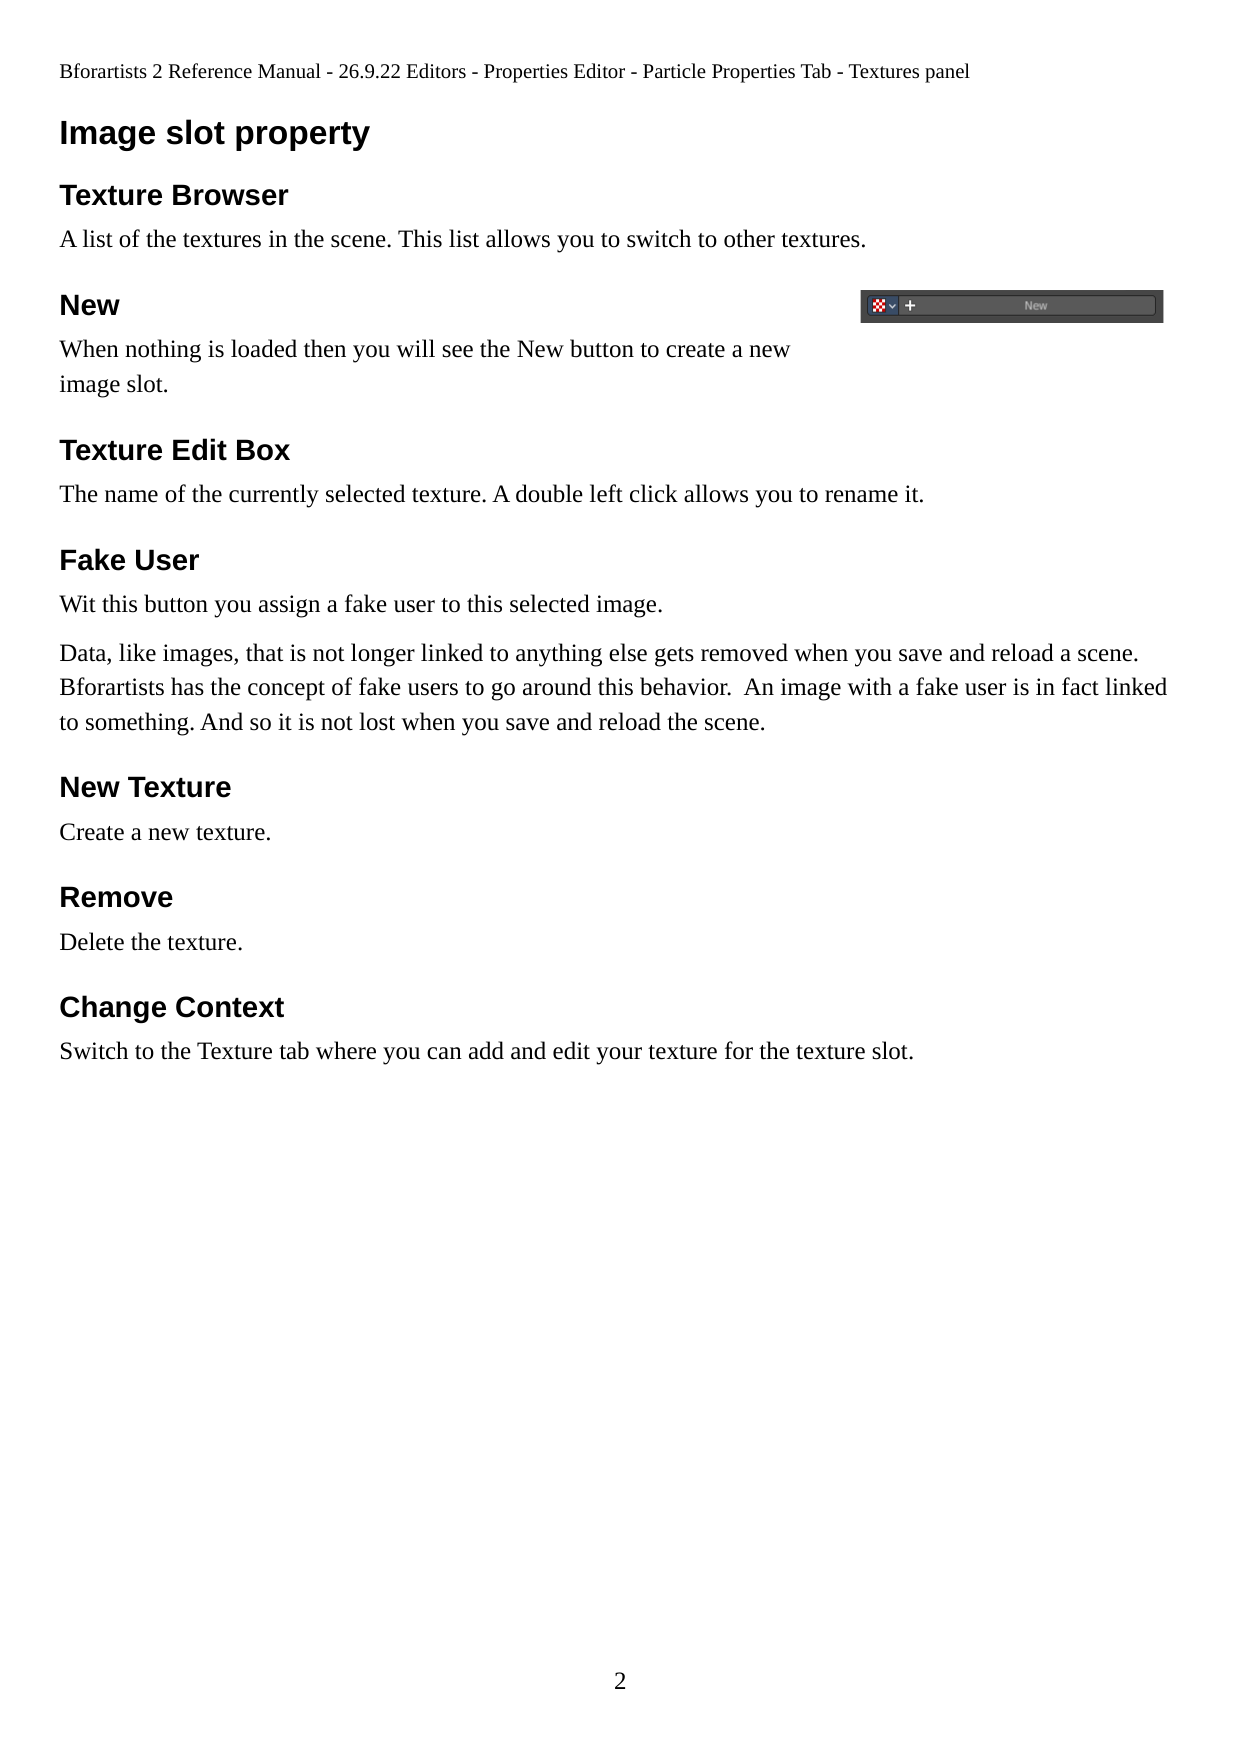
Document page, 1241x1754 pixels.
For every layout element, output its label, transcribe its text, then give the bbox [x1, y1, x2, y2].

subtitle Image slot property [59, 113, 1181, 151]
text A list of the textures in the scene. This list allows you to switch to other textures. [59, 224, 1181, 253]
text Delete the texture. [59, 927, 1181, 955]
subtitle Change Context [59, 990, 1181, 1024]
subtitle Texture Browser [59, 178, 1181, 212]
subtitle Remove [59, 880, 1181, 914]
subtitle New Texture [59, 770, 1181, 804]
text The name of the currently selected texture. A double left click allows you to rename it. [59, 479, 1181, 508]
text Create a new texture. [59, 817, 1181, 845]
subtitle Fake User [59, 542, 1181, 576]
subtitle New [59, 288, 1181, 322]
subtitle Texture Edit Box [59, 433, 1181, 466]
text When nothing is loaded then you will see the New button to create a new image slot. [59, 334, 1181, 398]
text Wit this button you assign a fake user to this selected image. [59, 589, 1181, 617]
text Data, like images, that is not longer linked to anything else gets removed when you save and reload a scene. Bforartists has the concept of fake users to go around this behavior. An image with a fake user is in fact linked to something. And so it is not lost when you save and reload the scene. [59, 638, 1181, 736]
text Switch to the Texture tab where you can add and edit your texture for the texture slot. [59, 1036, 1181, 1065]
picture [860, 290, 1164, 323]
